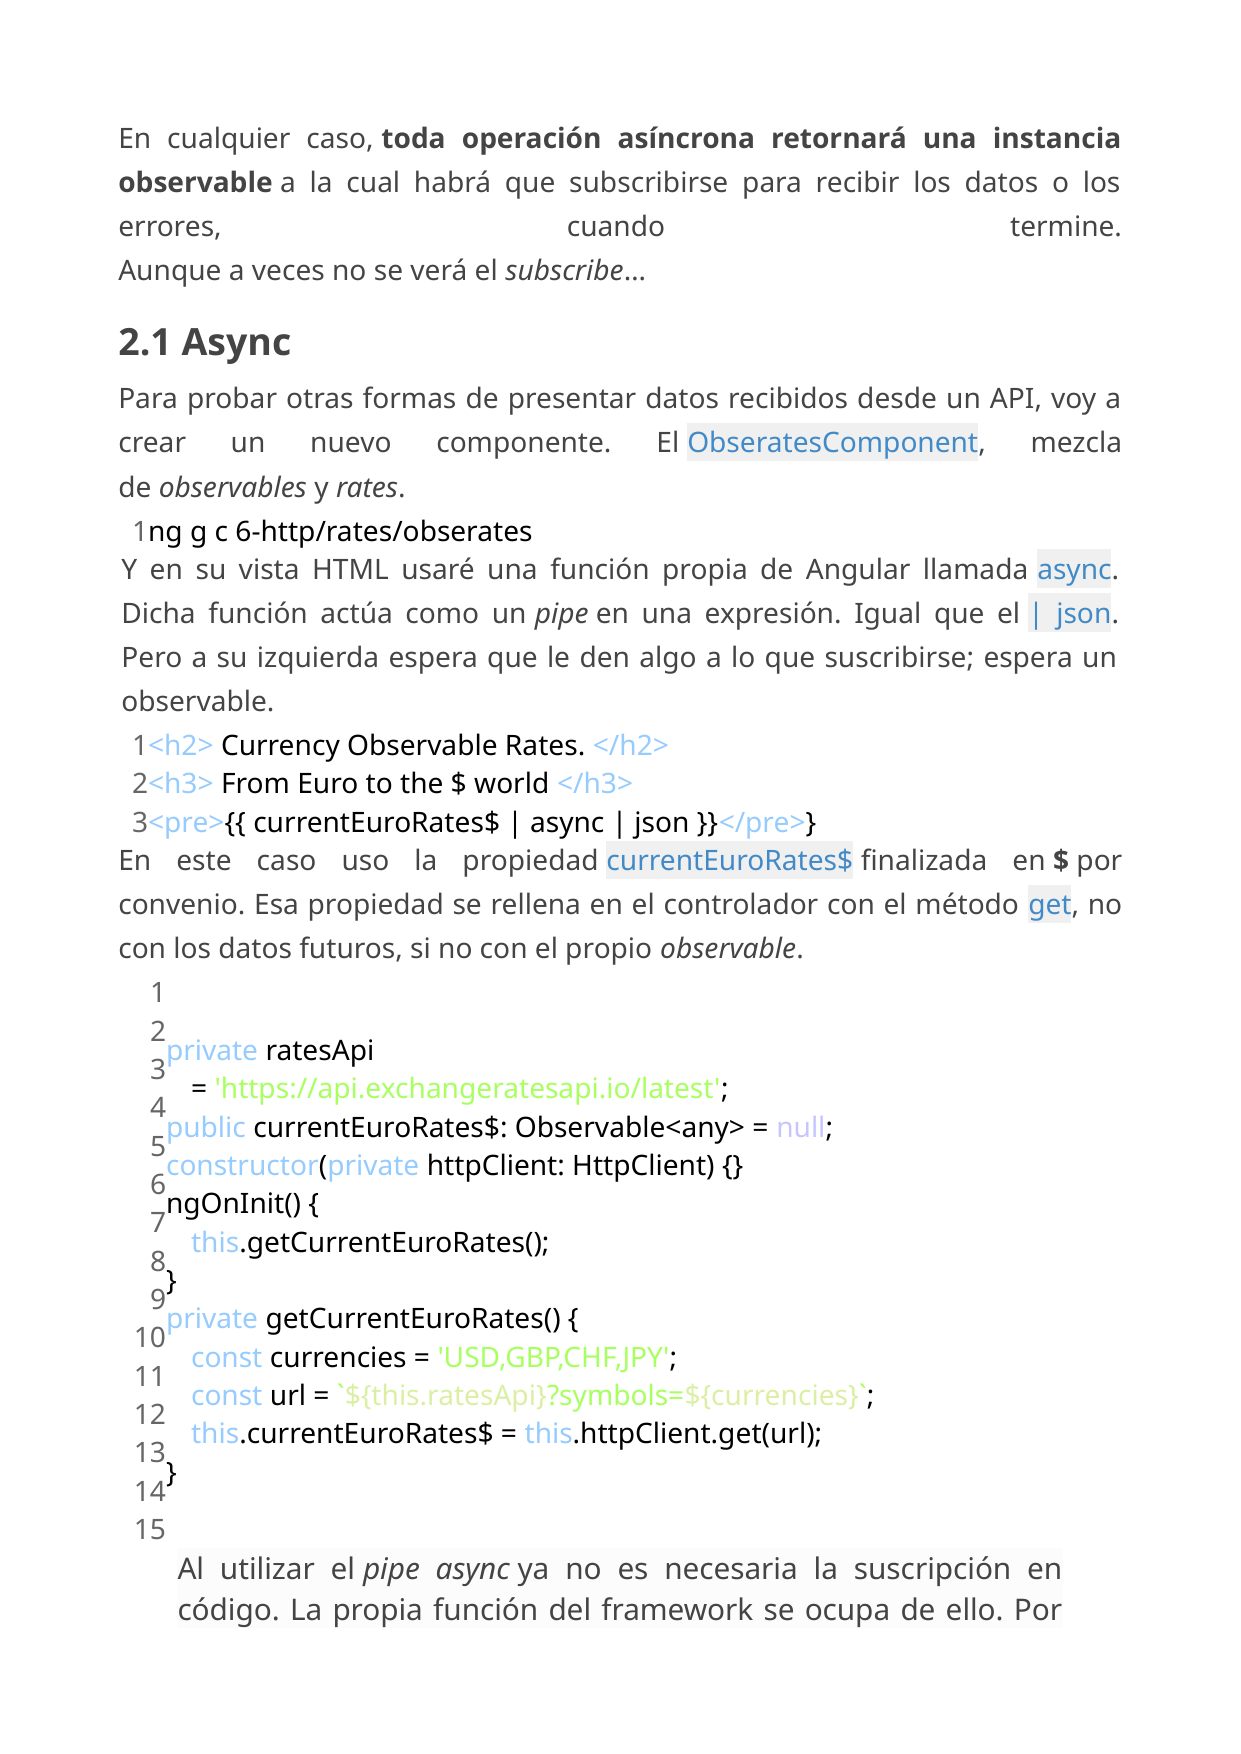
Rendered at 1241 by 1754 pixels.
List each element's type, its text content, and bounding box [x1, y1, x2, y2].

text En este caso uso la propiedad currentEuroRates$ finalizada en $ por convenio. Esa propiedad se rellena en el controlador con el método get, no con los datos futuros, si no con el propio observable. [118, 841, 1122, 967]
subtitle 2.1 Async [118, 315, 1122, 366]
text En cualquier caso, toda operación asíncrona retornará una instancia observable a la cual habrá que subscribirse para recibir los datos o los errores, cuando termine. Aunque a veces no se verá el subscribe… [118, 118, 1122, 289]
table_header 1 [118, 511, 148, 549]
table_header 1 2 3 4 5 6 7 8 9 10 11 12 13 14 15 [118, 973, 166, 1548]
table_header <h2> Currency Observable Rates. </h2> <h3> From Euro to the $ world </h3> <pre>{{ currentEuroRates$ | async | json }}</pre>} [148, 726, 921, 841]
text Y en su vista HTML usaré una función propia de Angular llamada async. Dicha función actúa como un pipe en una expresión. Igual que el | json. Pero a su izquierda espera que le den algo a lo que suscribirse; espera un observable. [121, 549, 1119, 720]
table_header private ratesApi = 'https://api.exchangeratesapi.io/latest'; public currentEuroRates$: Observable<any> = null; constructor(private httpClient: HttpClient) {} ngOnInit() { this.getCurrentEuroRates(); } private getCurrentEuroRates() { const currencies = 'USD,GBP,CHF,JPY'; const url = `${this.ratesApi}?symbols=${currencies}`; this.currentEuroRates$ = this.httpClient.get(url); } [166, 973, 991, 1548]
text Para probar otras formas de presentar datos recibidos desde un API, voy a crear un nuevo componente. El ObseratesComponent, mezcla de observables y rates. [118, 379, 1122, 505]
text Al utilizar el pipe async ya no es necesaria la suscripción en código. La propia función del framework se ocupa de ello. Por [177, 1548, 1063, 1628]
table_header ng g c 6-http/rates/obserates [148, 511, 572, 549]
table_header 1 2 3 [118, 726, 148, 841]
